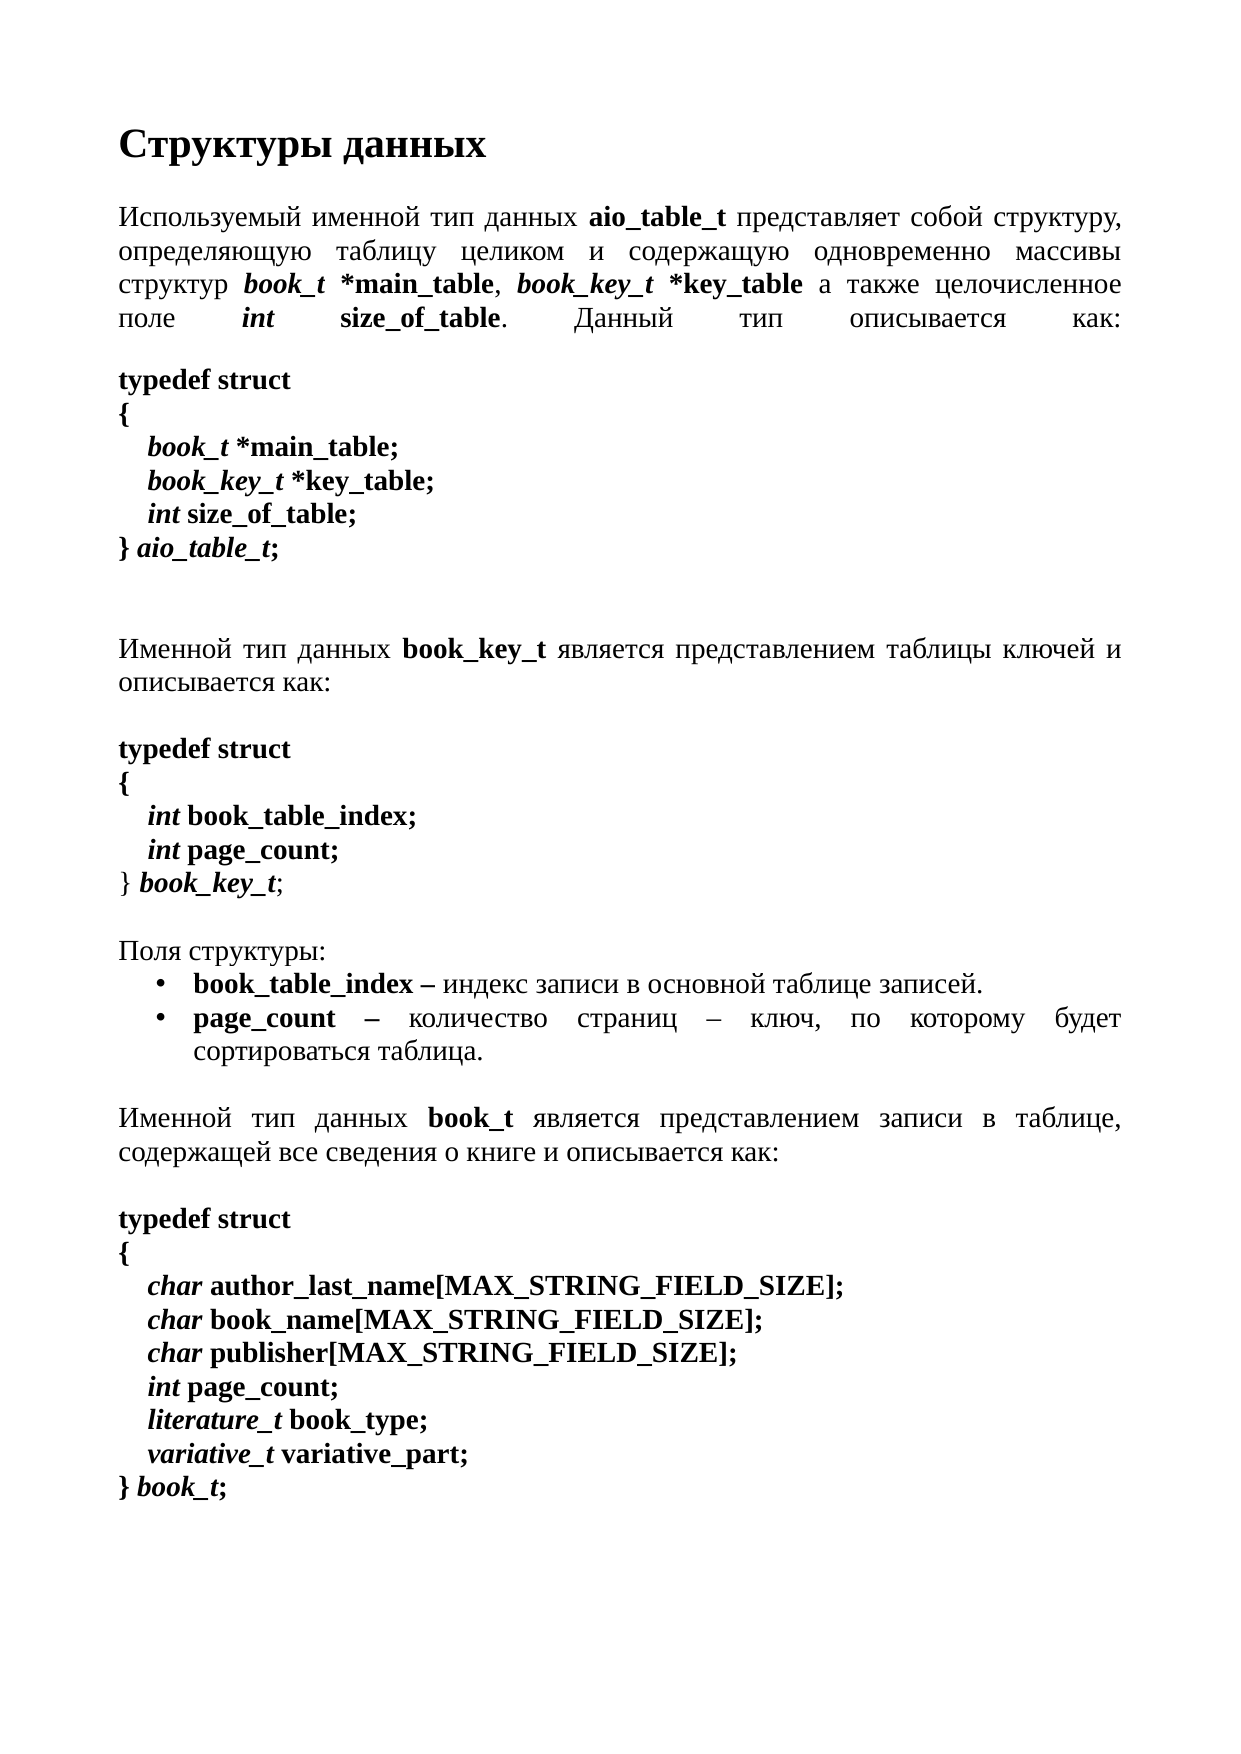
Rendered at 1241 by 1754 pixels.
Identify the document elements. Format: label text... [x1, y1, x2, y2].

text { [118, 765, 1122, 798]
text int page_count; [118, 832, 1122, 866]
text char book_name[MAX_STRING_FIELD_SIZE]; [118, 1302, 1122, 1335]
text Поля структуры: [118, 933, 1122, 966]
text } aio_table_t; [118, 530, 1122, 564]
text char author_last_name[MAX_STRING_FIELD_SIZE]; [118, 1268, 1122, 1302]
text { [118, 1235, 1122, 1268]
text int book_table_index; [118, 798, 1122, 832]
text Структуры данных [118, 118, 1122, 166]
text int page_count; [118, 1369, 1122, 1402]
text int size_of_table; [118, 497, 1122, 530]
text } book_t; [118, 1469, 1122, 1503]
text { [118, 396, 1122, 429]
list page_count – количество страниц – ключ, по которому будет сортироваться таблица. [156, 1000, 1122, 1067]
text } book_key_t; [118, 866, 1122, 899]
text book_key_t *key_table; [118, 463, 1122, 497]
text char publisher[MAX_STRING_FIELD_SIZE]; [118, 1335, 1122, 1369]
text Именной тип данных book_t является представлением записи в таблице, содержащей все сведения о книге и описывается как: [118, 1101, 1122, 1168]
text literature_t book_type; [118, 1402, 1122, 1436]
list book_table_index – индекс записи в основной таблице записей. [156, 966, 1122, 1000]
text Используемый именной тип данных aio_table_t представляет собой структуру, определяющую таблицу целиком и содержащую одновременно массивы структур book_t *main_table, book_key_t *key_table а также целочисленное поле int size_of_table. Данный тип описывается как: [118, 199, 1122, 362]
text typedef struct [118, 362, 1122, 396]
text variative_t variative_part; [118, 1436, 1122, 1469]
text Именной тип данных book_key_t является представлением таблицы ключей и описывается как: [118, 631, 1122, 698]
text book_t *main_table; [118, 429, 1122, 463]
text typedef struct [118, 731, 1122, 765]
text typedef struct [118, 1201, 1122, 1235]
